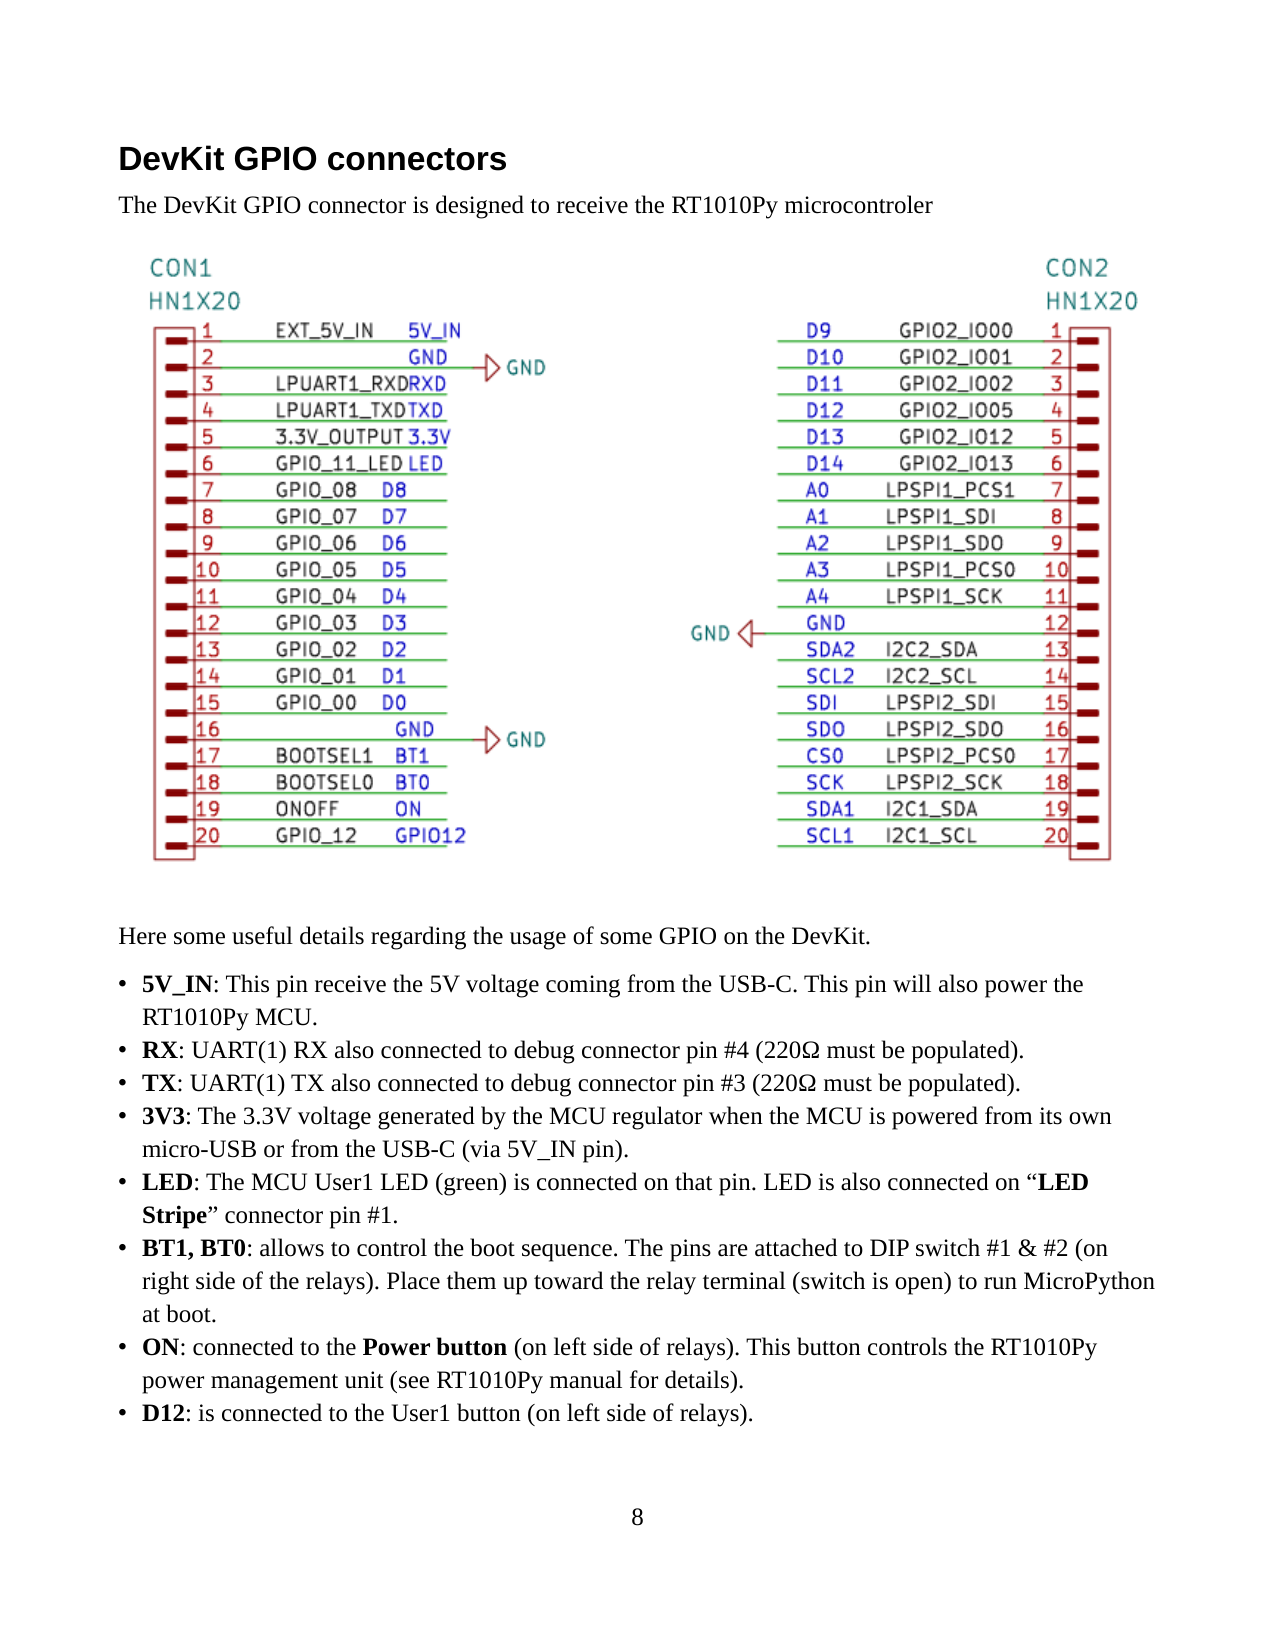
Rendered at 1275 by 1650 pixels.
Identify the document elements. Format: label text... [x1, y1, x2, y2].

picture [118, 237, 1157, 903]
list D12: is connected to the User1 button (on left side of relays). [118, 1398, 1157, 1427]
list 5V_IN: This pin receive the 5V voltage coming from the USB-C. This pin will also power the RT1010Py MCU. [118, 969, 1157, 1030]
list 3V3: The 3.3V voltage generated by the MCU regulator when the MCU is powered from its own micro-USB or from the USB-C (via 5V_IN pin). [118, 1101, 1157, 1162]
list ON: connected to the Power button (on left side of relays). This button controls the RT1010Py power management unit (see RT1010Py manual for details). [118, 1332, 1157, 1394]
text Here some useful details regarding the usage of some GPIO on the DevKit. [118, 921, 1157, 950]
list RX: UART(1) RX also connected to debug connector pin #4 (220Ω must be populated). [118, 1035, 1157, 1063]
text The DevKit GPIO connector is designed to receive the RT1010Py microcontroler [118, 190, 1157, 219]
list TX: UART(1) TX also connected to debug connector pin #3 (220Ω must be populated). [118, 1068, 1157, 1096]
subtitle DevKit GPIO connectors [118, 139, 1157, 178]
list BT1, BT0: allows to control the boot sequence. The pins are attached to DIP switch #1 & #2 (on right side of the relays). Place them up toward the relay terminal (switch is open) to run MicroPython at boot. [118, 1233, 1157, 1328]
list LED: The MCU User1 LED (green) is connected on that pin. LED is also connected on “LED Stripe” connector pin #1. [118, 1167, 1157, 1228]
